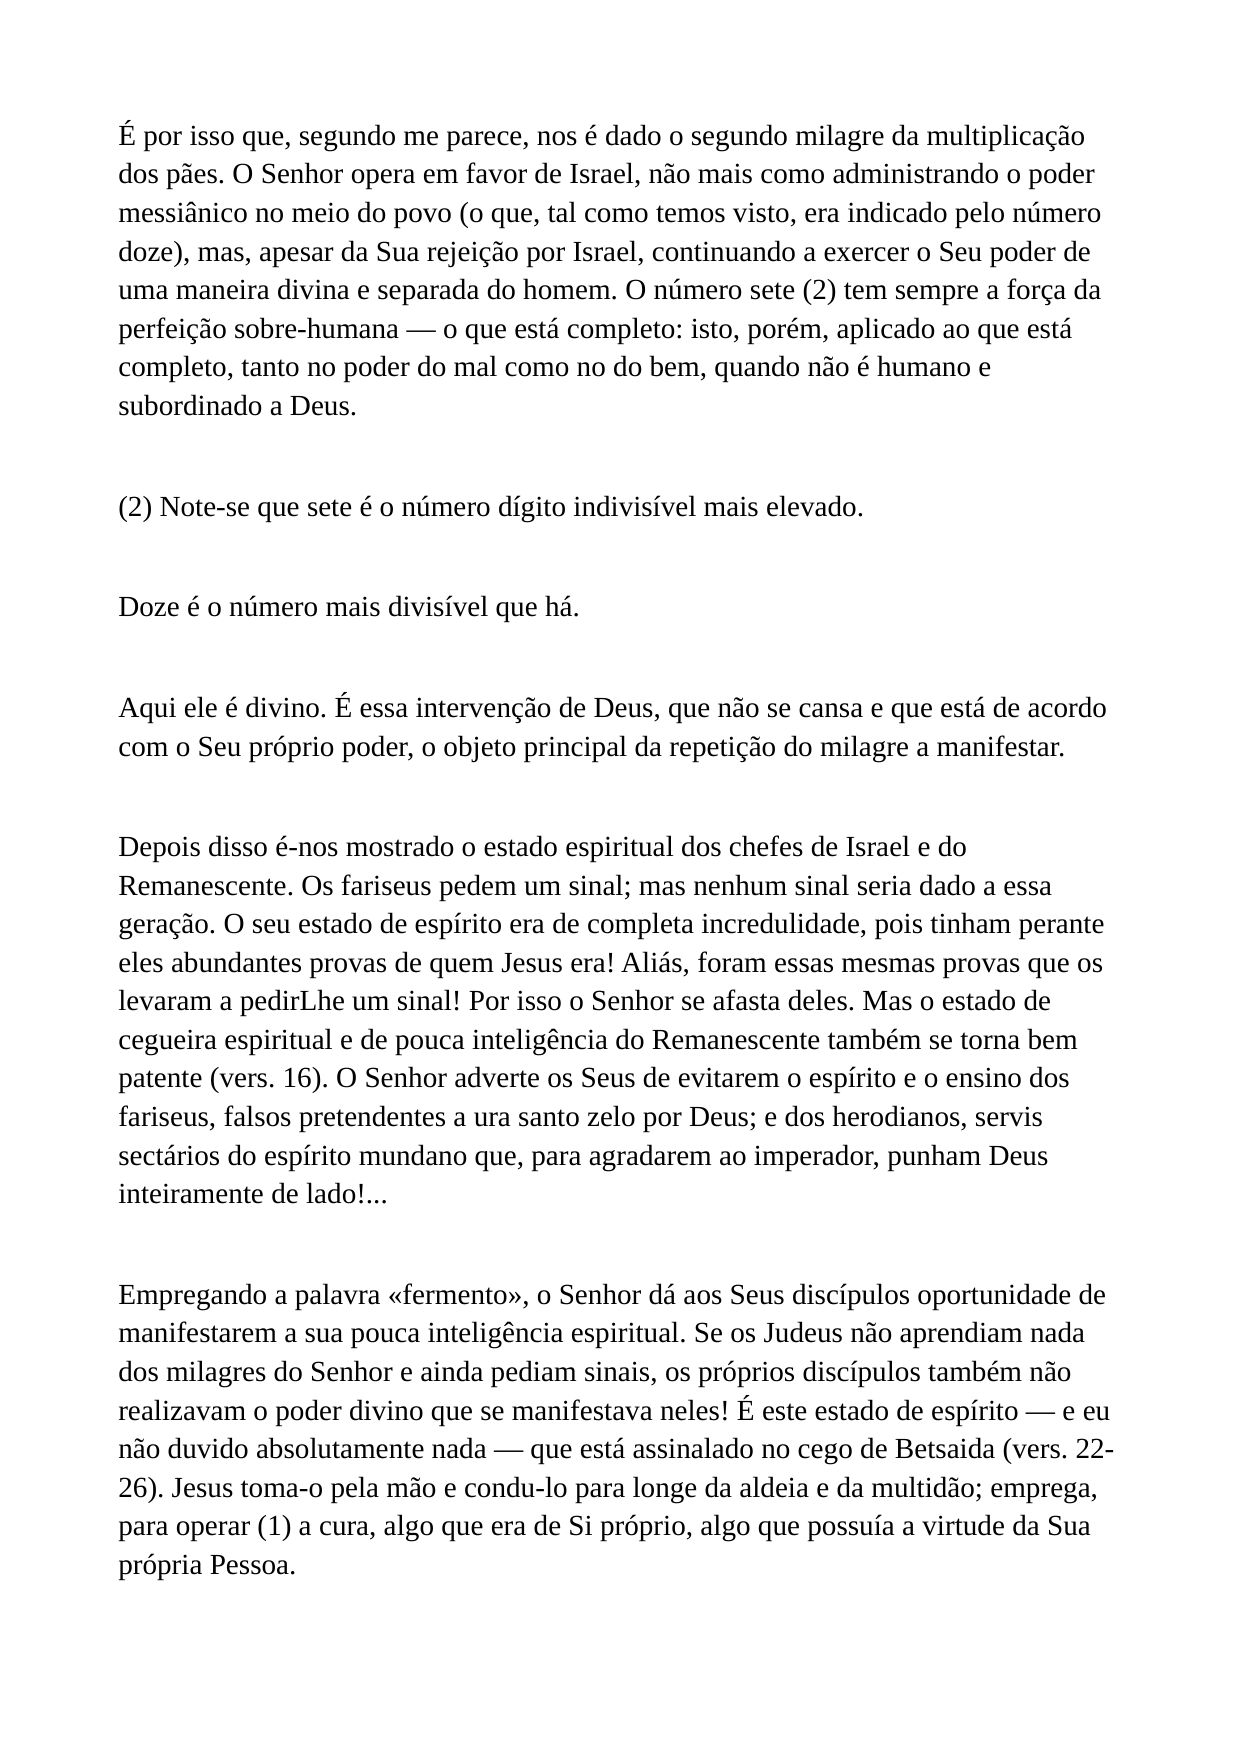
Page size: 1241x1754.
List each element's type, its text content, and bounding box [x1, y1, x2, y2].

text Empregando a palavra «fermento», o Senhor dá aos Seus discípulos oportunidade de manifestarem a sua pouca inteligência espiritual. Se os Judeus não aprendiam nada dos milagres do Senhor e ainda pediam sinais, os próprios discípulos também não realizavam o poder divino que se manifestava neles! É este estado de espírito — e eu não duvido absolutamente nada — que está assinalado no cego de Betsaida (vers. 22-26). Jesus toma-o pela mão e condu-lo para longe da aldeia e da multidão; emprega, para operar (1) a cura, algo que era de Si próprio, algo que possuía a virtude da Sua própria Pessoa. [118, 1277, 1122, 1580]
text É por isso que, segundo me parece, nos é dado o segundo milagre da multiplicação dos pães. O Senhor opera em favor de Israel, não mais como administrando o poder messiânico no meio do povo (o que, tal como temos visto, era indicado pelo número doze), mas, apesar da Sua rejeição por Israel, continuando a exercer o Seu poder de uma maneira divina e separada do homem. O número sete (2) tem sempre a força da perfeição sobre-humana — o que está completo: isto, porém, aplicado ao que está completo, tanto no poder do mal como no do bem, quando não é humano e subordinado a Deus. [118, 118, 1122, 421]
text Depois disso é-nos mostrado o estado espiritual dos chefes de Israel e do Remanescente. Os fariseus pedem um sinal; mas nenhum sinal seria dado a essa geração. O seu estado de espírito era de completa incredulidade, pois tinham perante eles abundantes provas de quem Jesus era! Aliás, foram essas mesmas provas que os levaram a pedirLhe um sinal! Por isso o Senhor se afasta deles. Mas o estado de cegueira espiritual e de pouca inteligência do Remanescente também se torna bem patente (vers. 16). O Senhor adverte os Seus de evitarem o espírito e o ensino dos fariseus, falsos pretendentes a ura santo zelo por Deus; e dos herodianos, servis sectários do espírito mundano que, para agradarem ao imperador, punham Deus inteiramente de lado!... [118, 829, 1122, 1210]
text Aqui ele é divino. É essa intervenção de Deus, que não se cansa e que está de acordo com o Seu próprio poder, o objeto principal da repetição do milagre a manifestar. [118, 690, 1122, 762]
text (2) Note-se que sete é o número dígito indivisível mais elevado. [118, 489, 1122, 522]
text Doze é o número mais divisível que há. [118, 589, 1122, 623]
